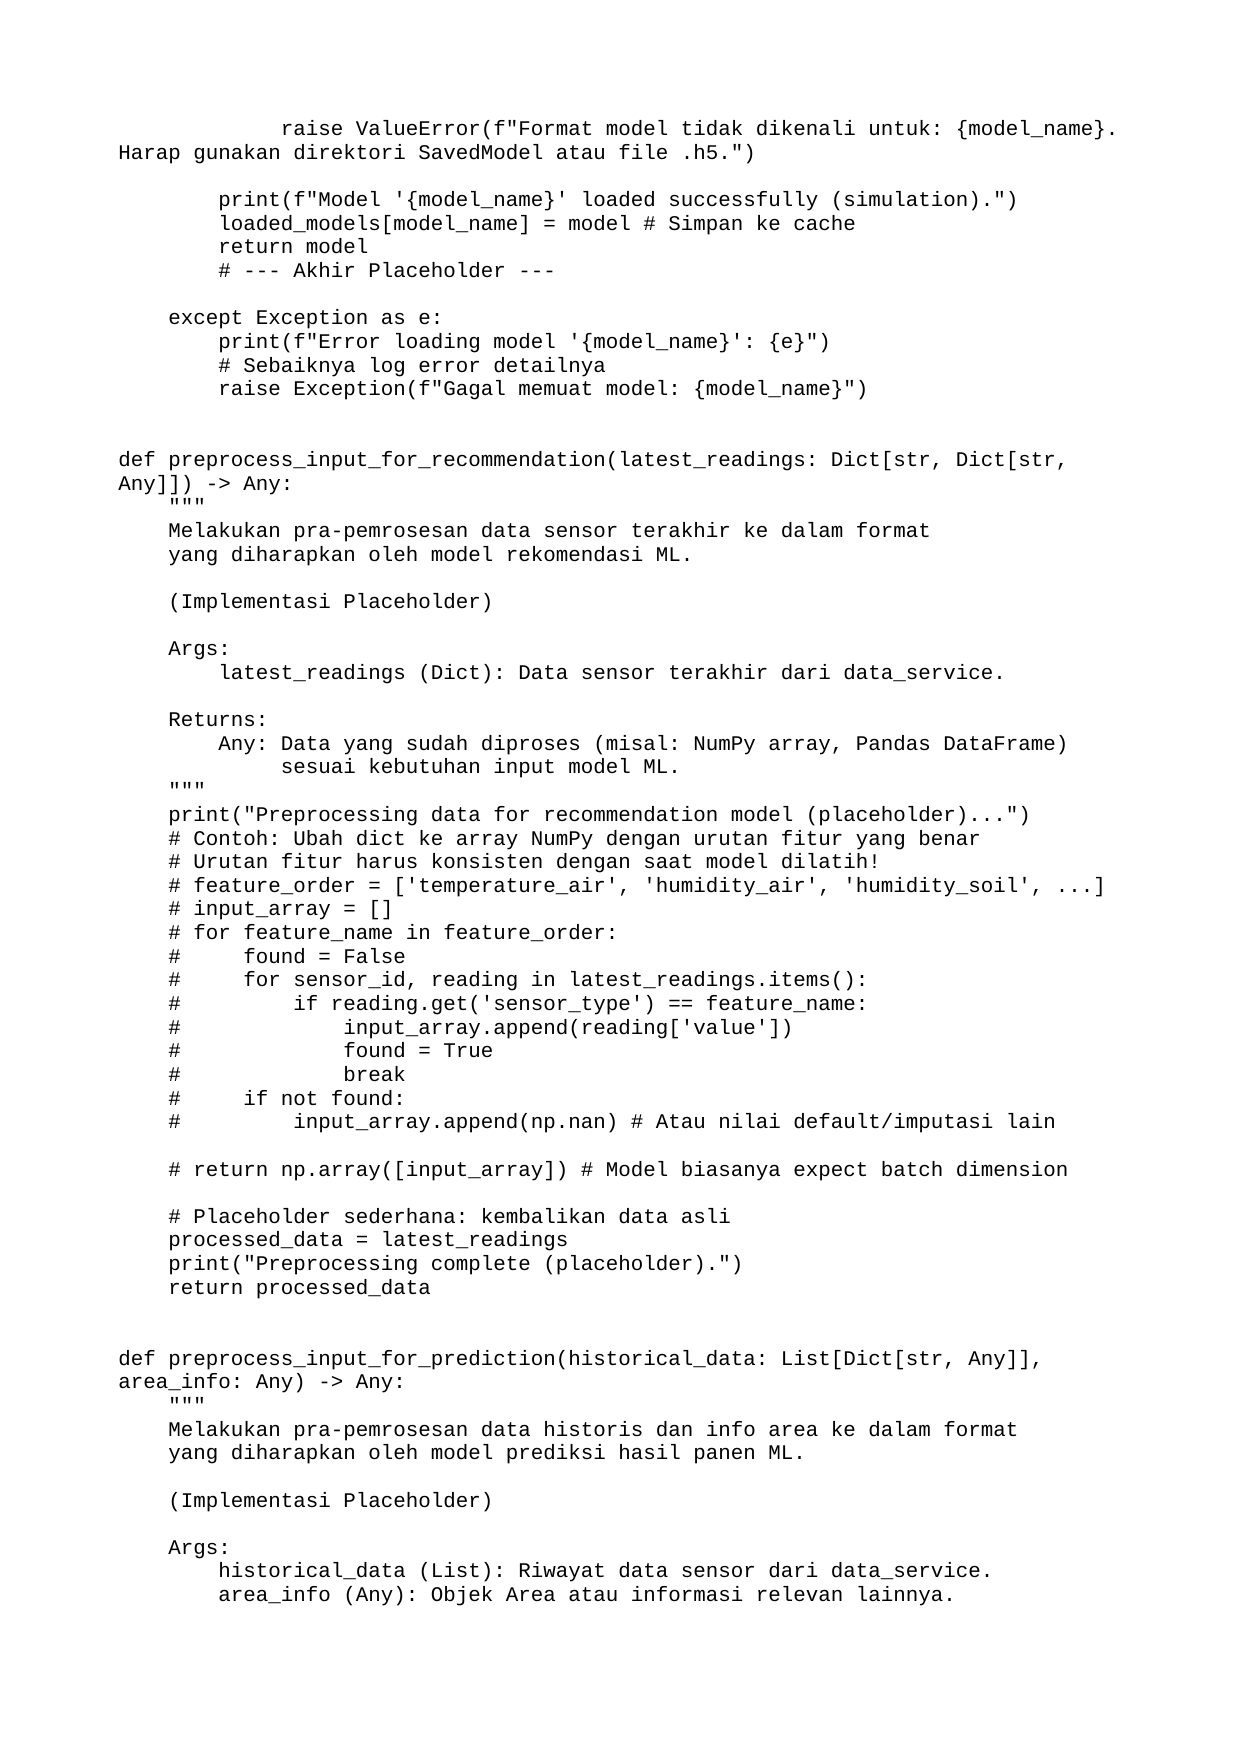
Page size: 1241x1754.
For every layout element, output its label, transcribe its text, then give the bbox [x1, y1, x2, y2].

text return model [118, 236, 1122, 260]
text # found = False [118, 946, 1122, 969]
text return processed_data [118, 1277, 1122, 1300]
text # Contoh: Ubah dict ke array NumPy dengan urutan fitur yang benar [118, 827, 1122, 851]
text # for sensor_id, reading in latest_readings.items(): [118, 969, 1122, 993]
text print(f"Model '{model_name}' loaded successfully (simulation).") [118, 189, 1122, 213]
text # Placeholder sederhana: kembalikan data asli [118, 1206, 1122, 1229]
text historical_data (List): Riwayat data sensor dari data_service. [118, 1561, 1122, 1584]
text raise Exception(f"Gagal memuat model: {model_name}") [118, 378, 1122, 402]
text latest_readings (Dict): Data sensor terakhir dari data_service. [118, 662, 1122, 686]
text # Sebaiknya log error detailnya [118, 354, 1122, 378]
text # for feature_name in feature_order: [118, 922, 1122, 946]
text yang diharapkan oleh model prediksi hasil panen ML. [118, 1442, 1122, 1466]
text print(f"Error loading model '{model_name}': {e}") [118, 331, 1122, 354]
text (Implementasi Placeholder) [118, 1489, 1122, 1513]
text sesuai kebutuhan input model ML. [118, 757, 1122, 780]
text # --- Akhir Placeholder --- [118, 260, 1122, 284]
text Args: [118, 638, 1122, 662]
text Any: Data yang sudah diproses (misal: NumPy array, Pandas DataFrame) [118, 733, 1122, 757]
text def preprocess_input_for_recommendation(latest_readings: Dict[str, Dict[str, Any]]) -> Any: [118, 449, 1122, 496]
text # return np.array([input_array]) # Model biasanya expect batch dimension [118, 1158, 1122, 1182]
text yang diharapkan oleh model rekomendasi ML. [118, 544, 1122, 567]
text """ [118, 780, 1122, 804]
text # input_array = [] [118, 898, 1122, 922]
text except Exception as e: [118, 307, 1122, 331]
text Returns: [118, 709, 1122, 733]
text # Urutan fitur harus konsisten dengan saat model dilatih! [118, 851, 1122, 875]
text print("Preprocessing complete (placeholder).") [118, 1253, 1122, 1277]
text loaded_models[model_name] = model # Simpan ke cache [118, 213, 1122, 236]
text # if reading.get('sensor_type') == feature_name: [118, 993, 1122, 1017]
text """ [118, 1395, 1122, 1419]
text """ [118, 496, 1122, 520]
text # input_array.append(np.nan) # Atau nilai default/imputasi lain [118, 1111, 1122, 1135]
text def preprocess_input_for_prediction(historical_data: List[Dict[str, Any]], area_info: Any) -> Any: [118, 1348, 1122, 1395]
text Args: [118, 1537, 1122, 1561]
text # found = True [118, 1040, 1122, 1064]
text Melakukan pra-pemrosesan data historis dan info area ke dalam format [118, 1419, 1122, 1442]
text # input_array.append(reading['value']) [118, 1017, 1122, 1040]
text print("Preprocessing data for recommendation model (placeholder)...") [118, 804, 1122, 827]
text (Implementasi Placeholder) [118, 591, 1122, 615]
text area_info (Any): Objek Area atau informasi relevan lainnya. [118, 1584, 1122, 1608]
text Melakukan pra-pemrosesan data sensor terakhir ke dalam format [118, 520, 1122, 544]
text # break [118, 1064, 1122, 1088]
text # if not found: [118, 1088, 1122, 1111]
text processed_data = latest_readings [118, 1229, 1122, 1253]
text raise ValueError(f"Format model tidak dikenali untuk: {model_name}. Harap gunakan direktori SavedModel atau file .h5.") [118, 118, 1122, 165]
text # feature_order = ['temperature_air', 'humidity_air', 'humidity_soil', ...] [118, 875, 1122, 898]
